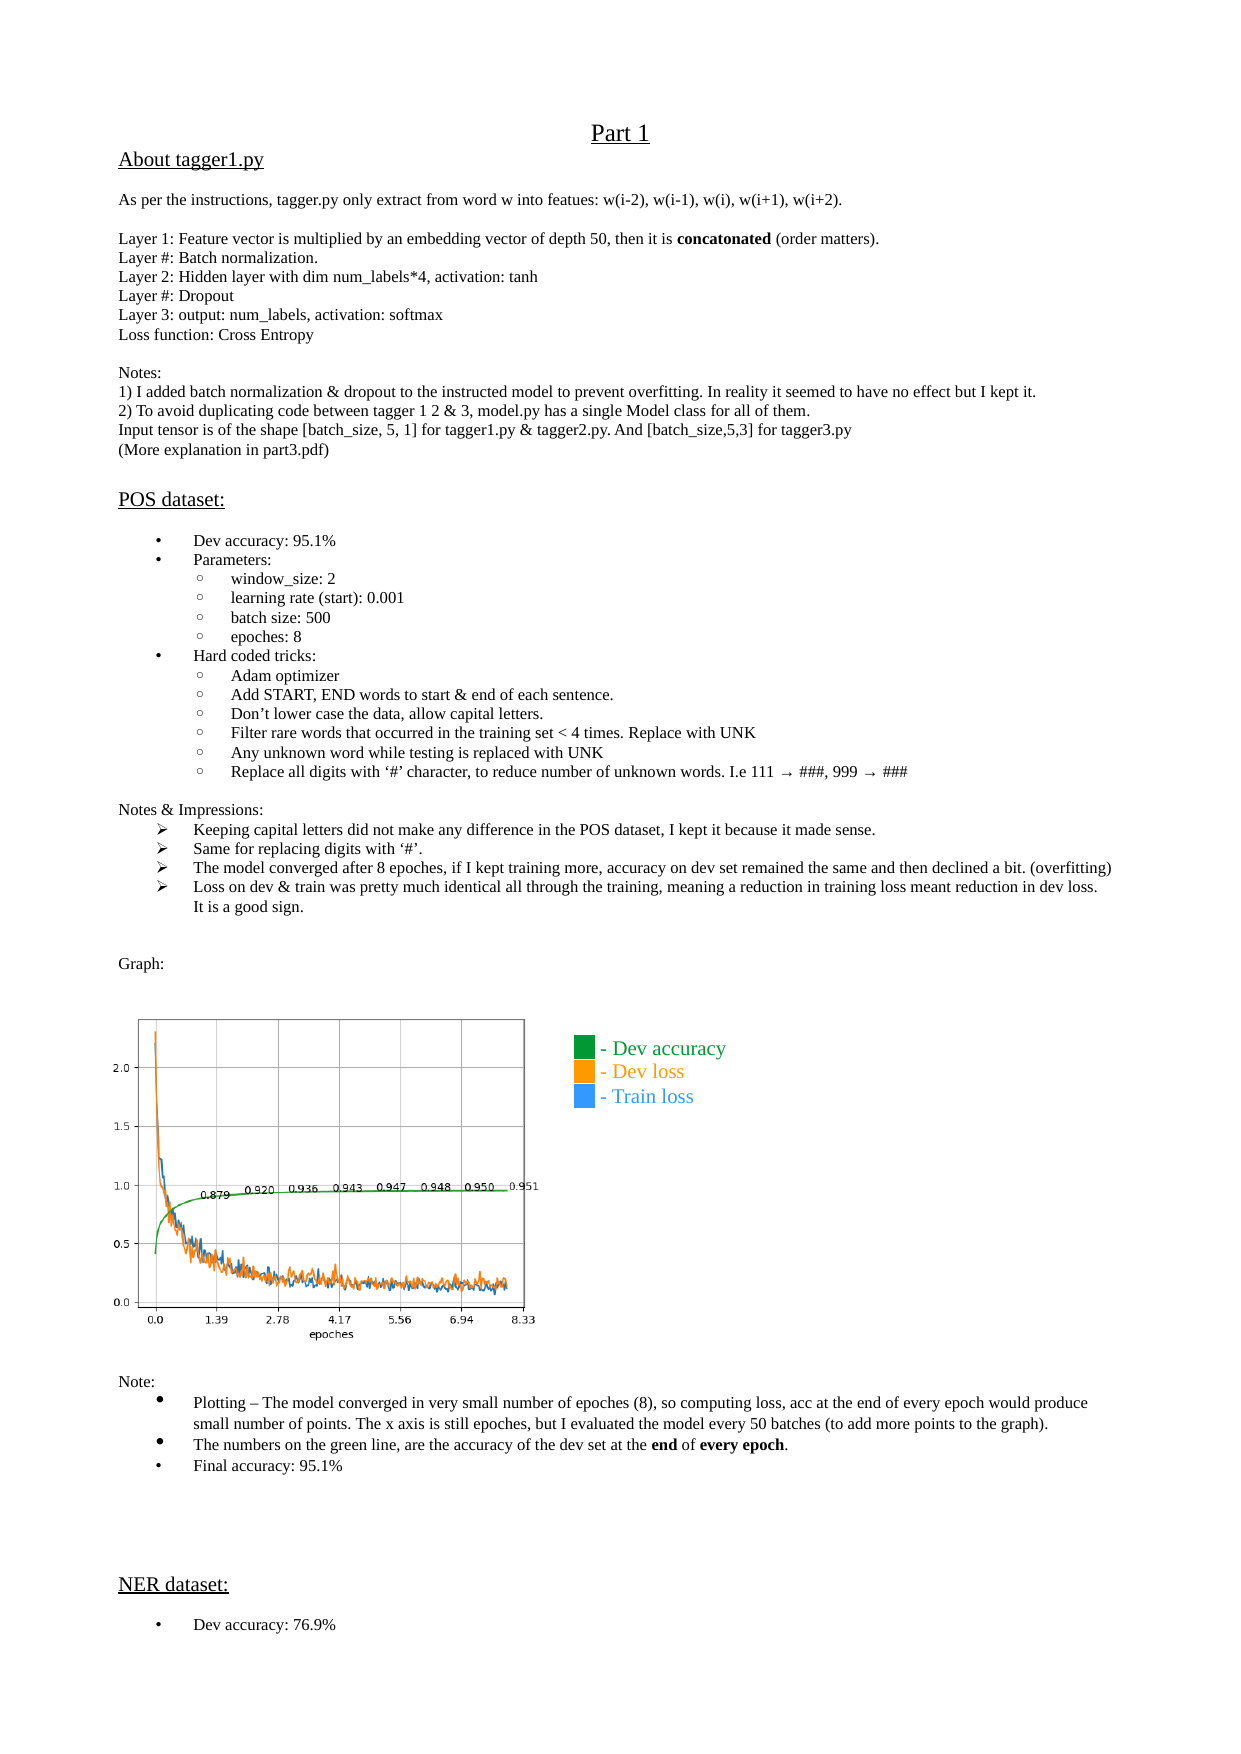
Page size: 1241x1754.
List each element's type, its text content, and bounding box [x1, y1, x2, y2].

text 2) To avoid duplicating code between tagger 1 2 & 3, model.py has a single Model class for all of them. [118, 401, 1122, 420]
list batch size: 500 [193, 607, 1122, 627]
list Replace all digits with ‘#’ character, to reduce number of unknown words. I.e 111 → ###, 999 → ### [193, 762, 1122, 781]
text Notes & Impressions: [118, 800, 1122, 819]
text Layer 1: Feature vector is multiplied by an embedding vector of depth 50, then it is concatonated (order matters). [118, 228, 1122, 248]
text Input tensor is of the shape [batch_size, 5, 1] for tagger1.py & tagger2.py. And [batch_size,5,3] for tagger3.py [118, 420, 1122, 439]
text POS dataset: [118, 487, 1122, 511]
text Layer 2: Hidden layer with dim num_labels*4, activation: tanh [118, 267, 1122, 286]
text Layer #: Dropout [118, 286, 1122, 305]
list Plotting – The model converged in very small number of epoches (8), so computing loss, acc at the end of every epoch would produce small number of points. The x axis is still epoches, but I evaluated the model every 50 batches (to add more points to the graph). [156, 1391, 1122, 1433]
text - Train loss [574, 1083, 1122, 1108]
text Loss function: Cross Entropy [118, 324, 1122, 343]
list epoches: 8 [193, 627, 1122, 646]
text As per the instructions, tagger.py only extract from word w into featues: w(i-2), w(i-1), w(i), w(i+1), w(i+2). [118, 190, 1122, 209]
text About tagger1.py [118, 147, 1122, 171]
text NER dataset: [118, 1572, 1122, 1596]
list Dev accuracy: 76.9% [156, 1615, 1122, 1634]
list Add START, END words to start & end of each sentence. [193, 684, 1122, 704]
list Any unknown word while testing is replaced with UNK [193, 742, 1122, 762]
list Dev accuracy: 95.1% [156, 530, 1122, 550]
text Note: [118, 1372, 1122, 1391]
text Part 1 [118, 118, 1122, 147]
picture [75, 974, 574, 1348]
list Hard coded tricks: [156, 646, 1122, 665]
list Adam optimizer [193, 665, 1122, 684]
text (More explanation in part3.pdf) [118, 439, 1122, 458]
text - Dev accuracy [574, 1035, 1122, 1059]
list Don’t lower case the data, allow capital letters. [193, 704, 1122, 723]
text - Dev loss [574, 1059, 1122, 1083]
text Layer #: Batch normalization. [118, 248, 1122, 267]
list Same for replacing digits with ‘#’. [156, 838, 1122, 858]
list Filter rare words that occurred in the training set < 4 times. Replace with UNK [193, 723, 1122, 742]
text 1) I added batch normalization & dropout to the instructed model to prevent overfitting. In reality it seemed to have no effect but I kept it. [118, 382, 1122, 401]
list The model converged after 8 epoches, if I kept training more, accuracy on dev set remained the same and then declined a bit. (overfitting) [156, 858, 1122, 877]
list The numbers on the green line, are the accuracy of the dev set at the end of every epoch. [156, 1433, 1122, 1456]
list window_size: 2 [193, 569, 1122, 588]
list It is a good sign. [156, 896, 1122, 916]
list Parameters: [156, 550, 1122, 569]
text Notes: [118, 363, 1122, 382]
text Graph: [118, 954, 1122, 973]
list Final accuracy: 95.1% [156, 1456, 1122, 1475]
text Layer 3: output: num_labels, activation: softmax [118, 305, 1122, 324]
list Loss on dev & train was pretty much identical all through the training, meaning a reduction in training loss meant reduction in dev loss. [156, 877, 1122, 896]
list learning rate (start): 0.001 [193, 588, 1122, 607]
list Keeping capital letters did not make any difference in the POS dataset, I kept it because it made sense. [156, 819, 1122, 838]
